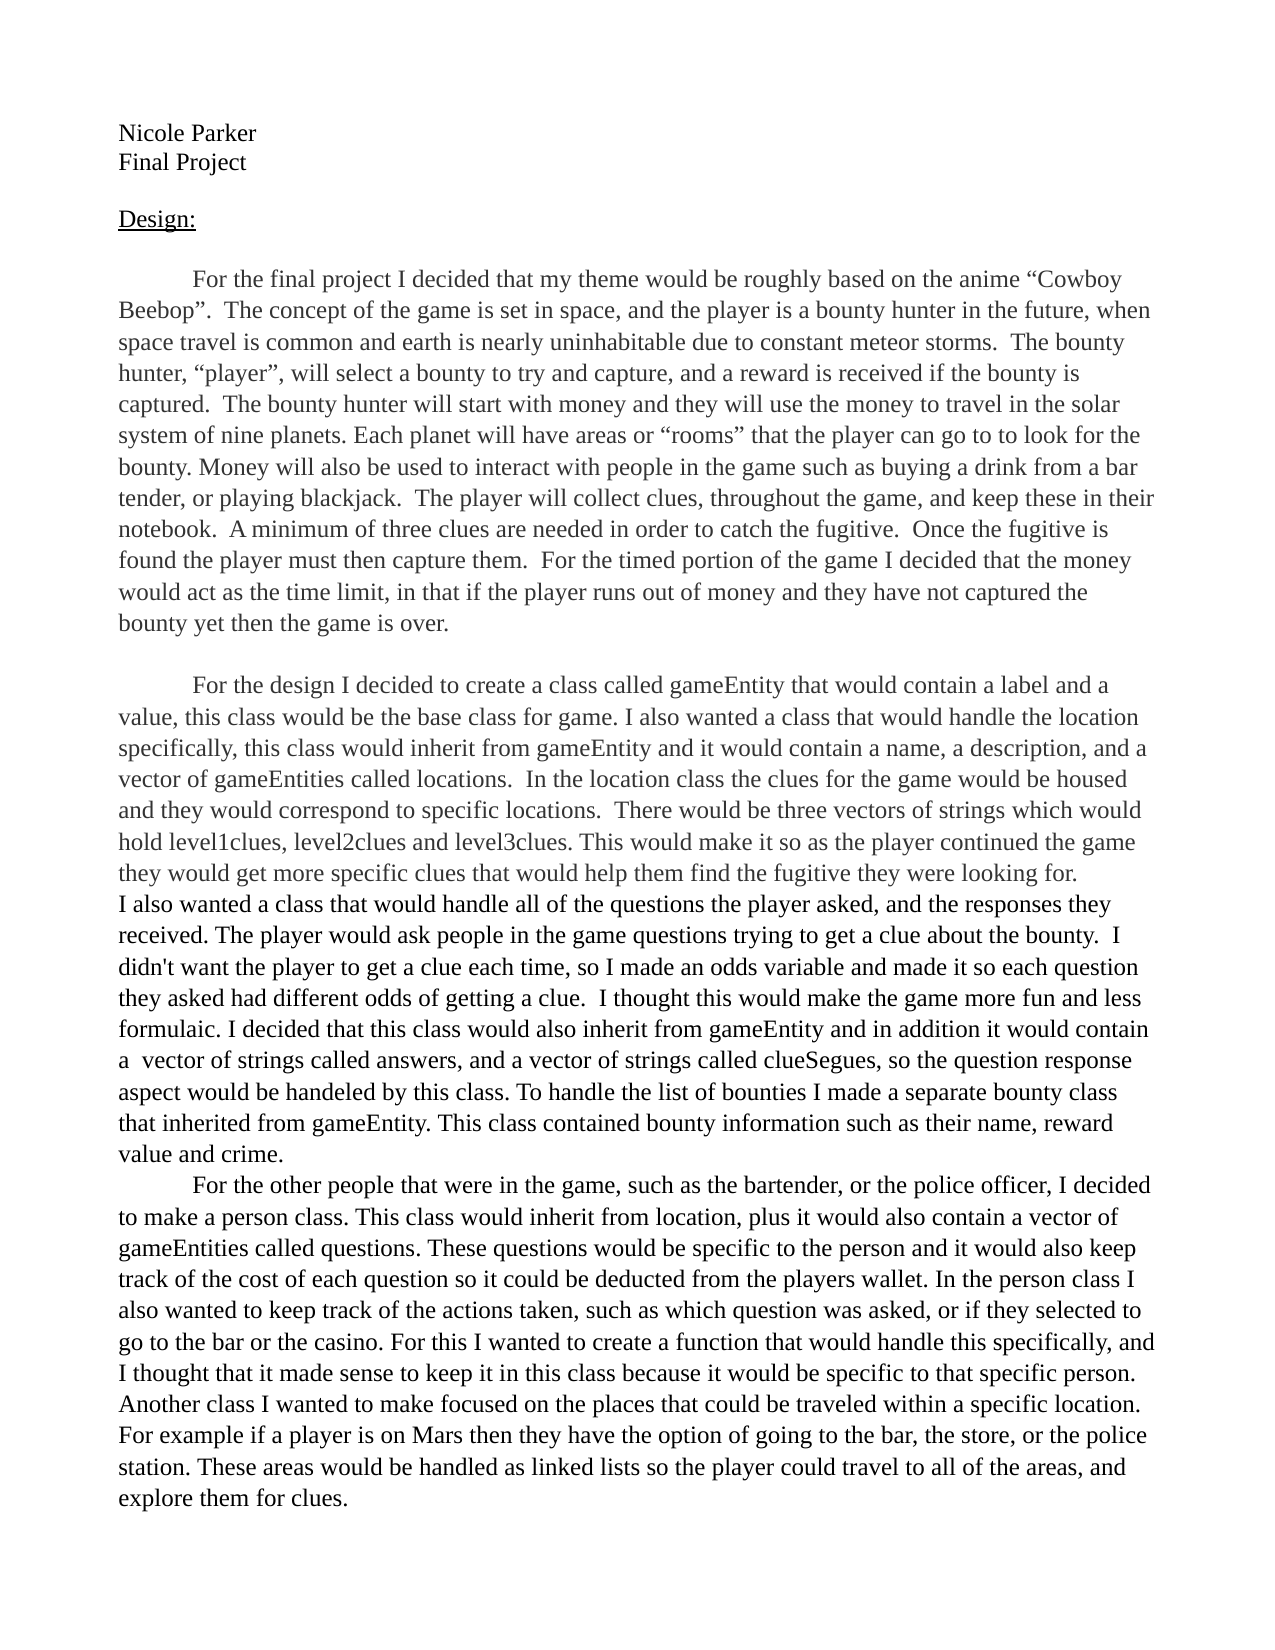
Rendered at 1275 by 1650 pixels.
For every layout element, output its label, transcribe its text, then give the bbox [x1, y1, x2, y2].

text Design: [118, 204, 1157, 233]
text For the final project I decided that my theme would be roughly based on the anime “Cowboy Beebop”. The concept of the game is set in space, and the player is a bounty hunter in the future, when space travel is common and earth is nearly uninhabitable due to constant meteor storms. The bounty hunter, “player”, will select a bounty to try and capture, and a reward is received if the bounty is captured. The bounty hunter will start with money and they will use the money to travel in the solar system of nine planets. Each planet will have areas or “rooms” that the player can go to to look for the bounty. Money will also be used to interact with people in the game such as buying a drink from a bar tender, or playing blackjack. The player will collect clues, throughout the game, and keep these in their notebook. A minimum of three clues are needed in order to catch the fugitive. Once the fugitive is found the player must then capture them. For the timed portion of the game I decided that the money would act as the time limit, in that if the player runs out of money and they have not captured the bounty yet then the game is over. [118, 262, 1157, 637]
text Final Project [118, 147, 1157, 176]
text For the design I decided to create a class called gameEntity that would contain a label and a value, this class would be the base class for game. I also wanted a class that would handle the location specifically, this class would inherit from gameEntity and it would contain a name, a description, and a vector of gameEntities called locations. In the location class the clues for the game would be housed and they would correspond to specific locations. There would be three vectors of strings which would hold level1clues, level2clues and level3clues. This would make it so as the player continued the game they would get more specific clues that would help them find the fugitive they were looking for. [118, 668, 1157, 887]
text Nicole Parker [118, 118, 1157, 147]
text I also wanted a class that would handle all of the questions the player asked, and the responses they received. The player would ask people in the game questions trying to get a clue about the bounty. I didn't want the player to get a clue each time, so I made an odds variable and made it so each question they asked had different odds of getting a clue. I thought this would make the game more fun and less formulaic. I decided that this class would also inherit from gameEntity and in addition it would contain a vector of strings called answers, and a vector of strings called clueSegues, so the question response aspect would be handeled by this class. To handle the list of bounties I made a separate bounty class that inherited from gameEntity. This class contained bounty information such as their name, reward value and crime. [118, 887, 1157, 1168]
text For the other people that were in the game, such as the bartender, or the police officer, I decided to make a person class. This class would inherit from location, plus it would also contain a vector of gameEntities called questions. These questions would be specific to the person and it would also keep track of the cost of each question so it could be deducted from the players wallet. In the person class I also wanted to keep track of the actions taken, such as which question was asked, or if they selected to go to the bar or the casino. For this I wanted to create a function that would handle this specifically, and I thought that it made sense to keep it in this class because it would be specific to that specific person. Another class I wanted to make focused on the places that could be traveled within a specific location. For example if a player is on Mars then they have the option of going to the bar, the store, or the police station. These areas would be handled as linked lists so the player could travel to all of the areas, and explore them for clues. [118, 1168, 1157, 1512]
